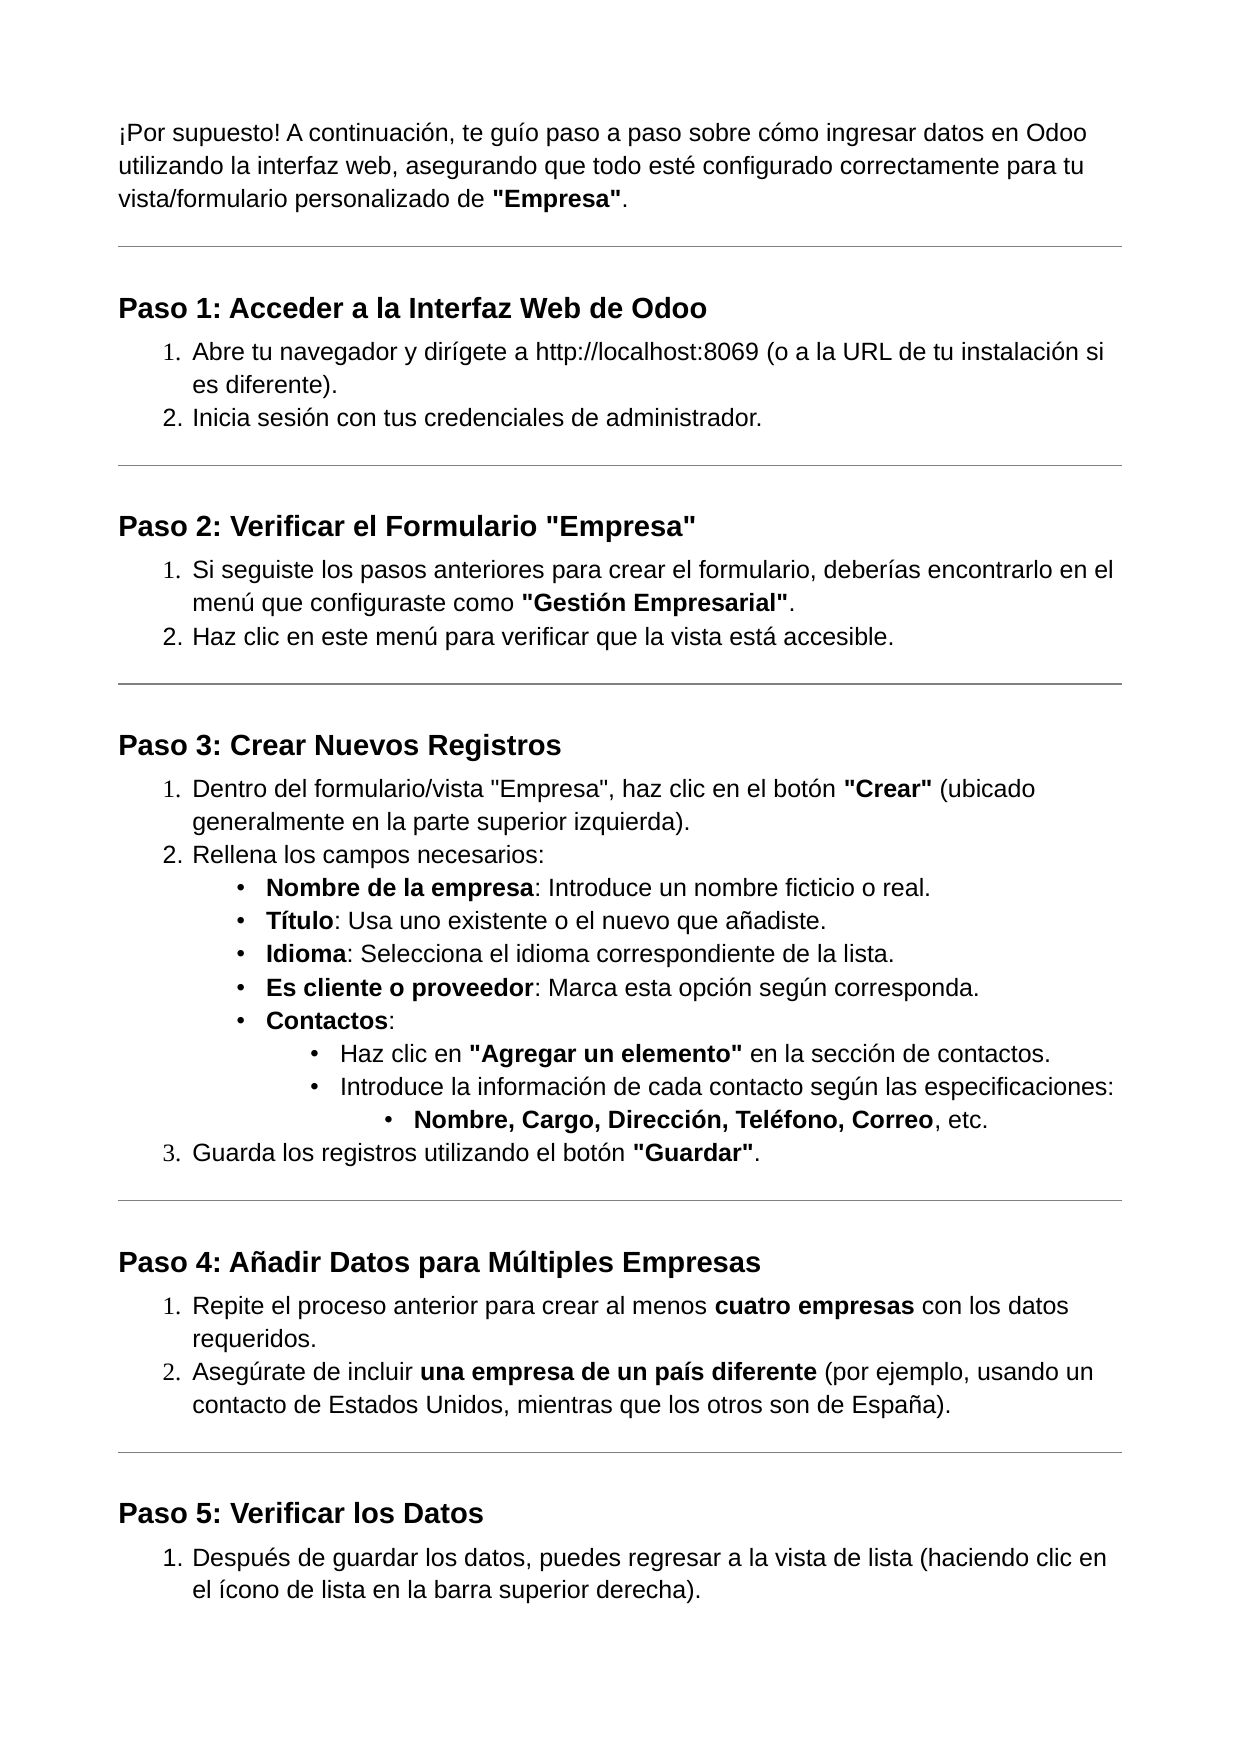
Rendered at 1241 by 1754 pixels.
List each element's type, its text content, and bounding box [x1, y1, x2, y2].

list Inicia sesión con tus credenciales de administrador. [162, 403, 1122, 432]
list Haz clic en este menú para verificar que la vista está accesible. [162, 621, 1122, 650]
subtitle Paso 5: Verificar los Datos [118, 1496, 1122, 1530]
list Nombre de la empresa: Introduce un nombre ficticio o real. [236, 873, 1122, 902]
list Nombre, Cargo, Dirección, Teléfono, Correo, etc. [384, 1105, 1122, 1134]
list Repite el proceso anterior para crear al menos cuatro empresas con los datos requeridos. [162, 1291, 1122, 1353]
list Rellena los campos necesarios: [162, 840, 1122, 869]
list Haz clic en "Agregar un elemento" en la sección de contactos. [310, 1039, 1122, 1068]
subtitle Paso 3: Crear Nuevos Registros [118, 728, 1122, 761]
subtitle Paso 2: Verificar el Formulario "Empresa" [118, 509, 1122, 543]
list Abre tu navegador y dirígete a http://localhost:8069 (o a la URL de tu instalación si es diferente). [162, 337, 1122, 398]
subtitle Paso 1: Acceder a la Interfaz Web de Odoo [118, 291, 1122, 324]
text ¡Por supuesto! A continuación, te guío paso a paso sobre cómo ingresar datos en Odoo utilizando la interfaz web, asegurando que todo esté configurado correctamente para tu vista/formulario personalizado de "Empresa". [118, 118, 1122, 213]
list Título: Usa uno existente o el nuevo que añadiste. [236, 906, 1122, 935]
list Guarda los registros utilizando el botón "Guardar". [162, 1138, 1122, 1167]
list Dentro del formulario/vista "Empresa", haz clic en el botón "Crear" (ubicado generalmente en la parte superior izquierda). [162, 774, 1122, 836]
list Introduce la información de cada contacto según las especificaciones: [310, 1072, 1122, 1101]
list Después de guardar los datos, puedes regresar a la vista de lista (haciendo clic en el ícono de lista en la barra superior derecha). [162, 1542, 1122, 1604]
list Contactos: [236, 1006, 1122, 1034]
list Asegúrate de incluir una empresa de un país diferente (por ejemplo, usando un contacto de Estados Unidos, mientras que los otros son de España). [162, 1357, 1122, 1419]
list Si seguiste los pasos anteriores para crear el formulario, deberías encontrarlo en el menú que configuraste como "Gestión Empresarial". [162, 555, 1122, 617]
list Es cliente o proveedor: Marca esta opción según corresponda. [236, 972, 1122, 1001]
subtitle Paso 4: Añadir Datos para Múltiples Empresas [118, 1245, 1122, 1278]
list Idioma: Selecciona el idioma correspondiente de la lista. [236, 939, 1122, 968]
